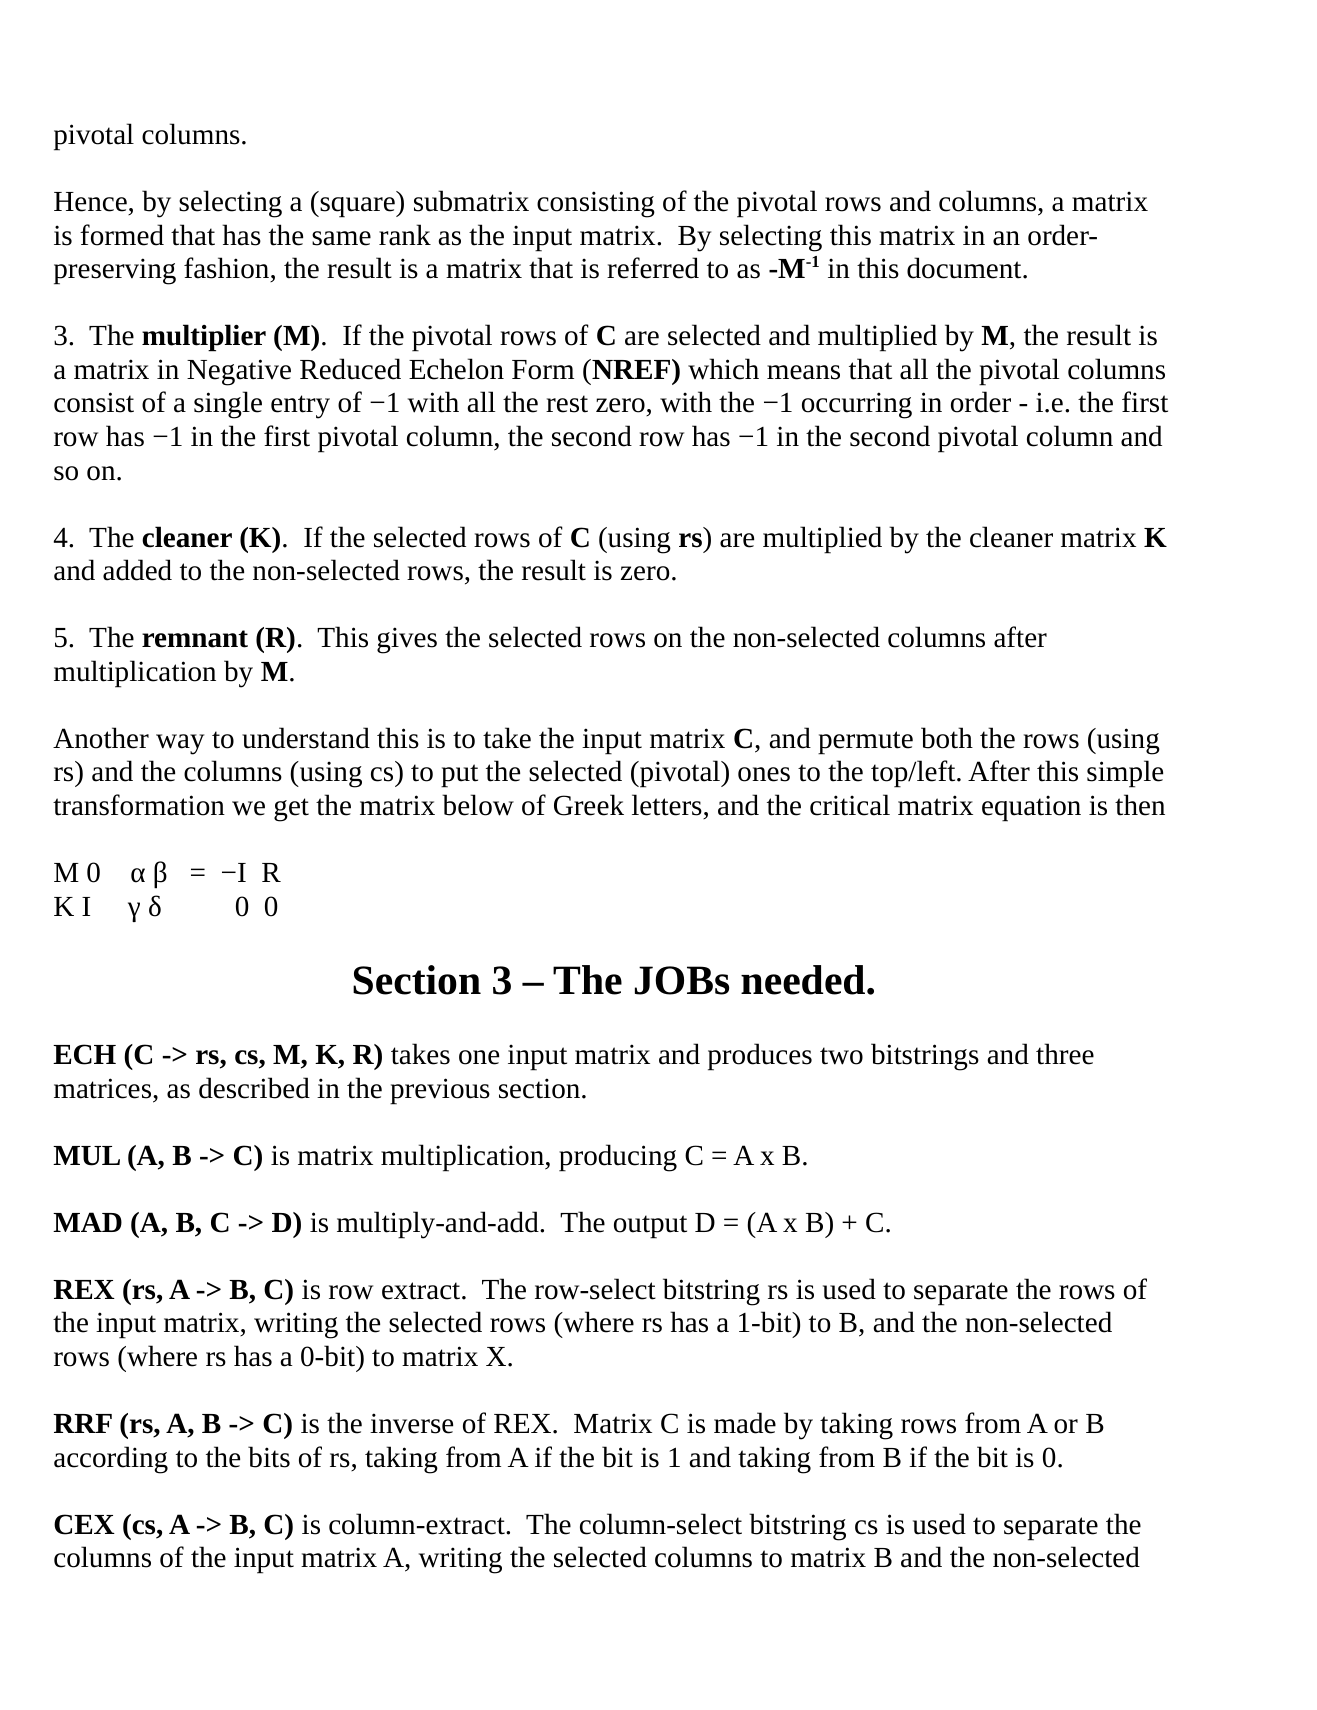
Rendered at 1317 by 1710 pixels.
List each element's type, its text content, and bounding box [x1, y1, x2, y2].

text 3. The multiplier (M). If the pivotal rows of C are selected and multiplied by M, the result is a matrix in Negative Reduced Echelon Form (NREF) which means that all the pivotal columns consist of a single entry of −1 with all the rest zero, with the −1 occurring in order - i.e. the first row has −1 in the first pivotal column, the second row has −1 in the second pivotal column and so on. [53, 318, 1174, 486]
text M 0 α β = −I R [53, 855, 1174, 889]
text CEX (cs, A -> B, C) is column-extract. The column-select bitstring cs is used to separate the columns of the input matrix A, writing the selected columns to matrix B and the non-selected [53, 1507, 1174, 1574]
text MUL (A, B -> C) is matrix multiplication, producing C = A x B. [53, 1138, 1174, 1171]
text Section 3 – The JOBs needed. [53, 956, 1174, 1004]
text Another way to understand this is to take the input matrix C, and permute both the rows (using rs) and the columns (using cs) to put the selected (pivotal) ones to the top/left. After this simple transformation we get the matrix below of Greek letters, and the critical matrix equation is then [53, 721, 1174, 822]
text RRF (rs, A, B -> C) is the inverse of REX. Matrix C is made by taking rows from A or B according to the bits of rs, taking from A if the bit is 1 and taking from B if the bit is 0. [53, 1406, 1174, 1473]
text Hence, by selecting a (square) submatrix consisting of the pivotal rows and columns, a matrix is formed that has the same rank as the input matrix. By selecting this matrix in an order-preserving fashion, the result is a matrix that is referred to as -M-1 in this document. [53, 184, 1174, 285]
text 4. The cleaner (K). If the selected rows of C (using rs) are multiplied by the cleaner matrix K and added to the non-selected rows, the result is zero. [53, 520, 1174, 587]
text MAD (A, B, C -> D) is multiply-and-add. The output D = (A x B) + C. [53, 1205, 1174, 1238]
text K I γ δ 0 0 [53, 889, 1174, 922]
text REX (rs, A -> B, C) is row extract. The row-select bitstring rs is used to separate the rows of the input matrix, writing the selected rows (where rs has a 1-bit) to B, and the non-selected rows (where rs has a 0-bit) to matrix X. [53, 1272, 1174, 1373]
text pivotal columns. [53, 117, 1174, 151]
text ECH (C -> rs, cs, M, K, R) takes one input matrix and produces two bitstrings and three matrices, as described in the previous section. [53, 1037, 1174, 1104]
text 5. The remnant (R). This gives the selected rows on the non-selected columns after multiplication by M. [53, 620, 1174, 687]
